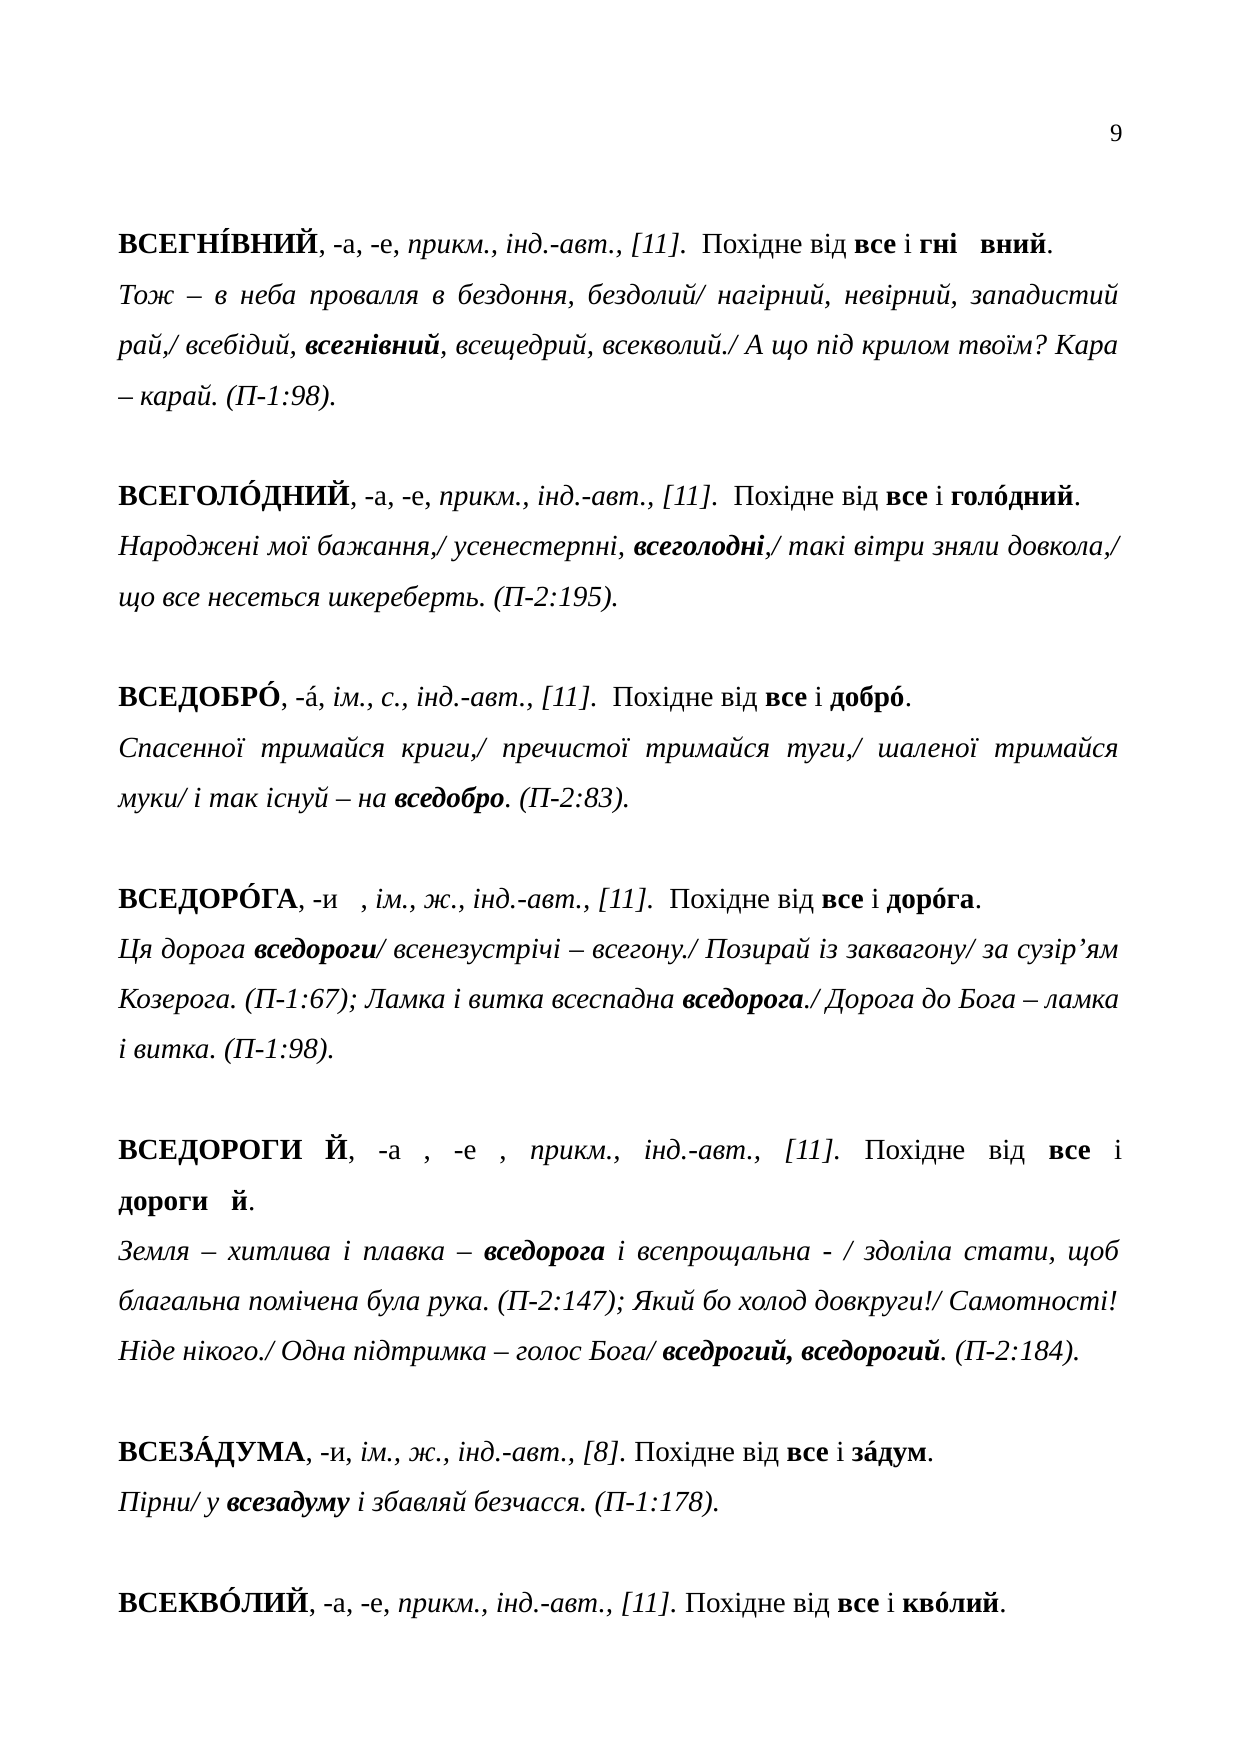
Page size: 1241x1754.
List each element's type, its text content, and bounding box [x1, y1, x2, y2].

subtitle Вседорогий, -а, -е, прикм., інд.-авт., [11]. Похідне від все і дорогий. [118, 1132, 1122, 1216]
subtitle Всезáдума, -и, ім., ж., інд.-авт., [8]. Похідне від все і зáдум. [118, 1434, 1122, 1468]
subtitle Земля – хитлива і плавка – вседорога і всепрощальна - / здоліла стати, щоб благальна помічена була рука. (П-2:147); Який бо холод довкруги!/ Самотності! Ніде нікого./ Одна підтримка – голос Бога/ вседрогий, вседорогий. (П-2:184). [118, 1233, 1122, 1367]
subtitle Всеквóлий, -а, -е, прикм., інд.-авт., [11]. Похідне від все і квóлий. [118, 1585, 1122, 1619]
subtitle Тож – в неба провалля в бездоння, бездолий/ нагірний, невірний, западистий рай,/ всебідий, всегнівний, всещедрий, всекволий./ А що під крилом твоїм? Кара – карай. (П-1:98). [118, 277, 1122, 411]
subtitle Ця дорога вседороги/ всенезустрічі – всегону./ Позирай із заквагону/ за сузір’ям Козерога. (П-1:67); Ламка і витка всеспадна вседорога./ Дорога до Бога – ламка і витка. (П-1:98). [118, 931, 1122, 1065]
subtitle Вседобрó, -á, ім., с., інд.-авт., [11]. Похідне від все і добрó. [118, 679, 1122, 713]
subtitle Спасенної тримайся криги,/ пречистої тримайся туги,/ шаленої тримайся муки/ і так існуй – на вседобро. (П-2:83). [118, 730, 1122, 814]
subtitle Всегнíвний, -а, -е, прикм., інд.-авт., [11]. Похідне від все і гнівний. [118, 227, 1122, 260]
subtitle Народжені мої бажання,/ усенестерпні, всеголодні,/ такі вітри зняли довкола,/ що все несеться шкереберть. (П-2:195). [118, 528, 1122, 612]
subtitle Пірни/ у всезадуму і збавляй безчасся. (П-1:178). [118, 1484, 1122, 1518]
subtitle Всеголóдний, -а, -е, прикм., інд.-авт., [11]. Похідне від все і голóдний. [118, 478, 1122, 512]
subtitle Вседорóга, -и, ім., ж., інд.-авт., [11]. Похідне від все і дорóга. [118, 881, 1122, 914]
